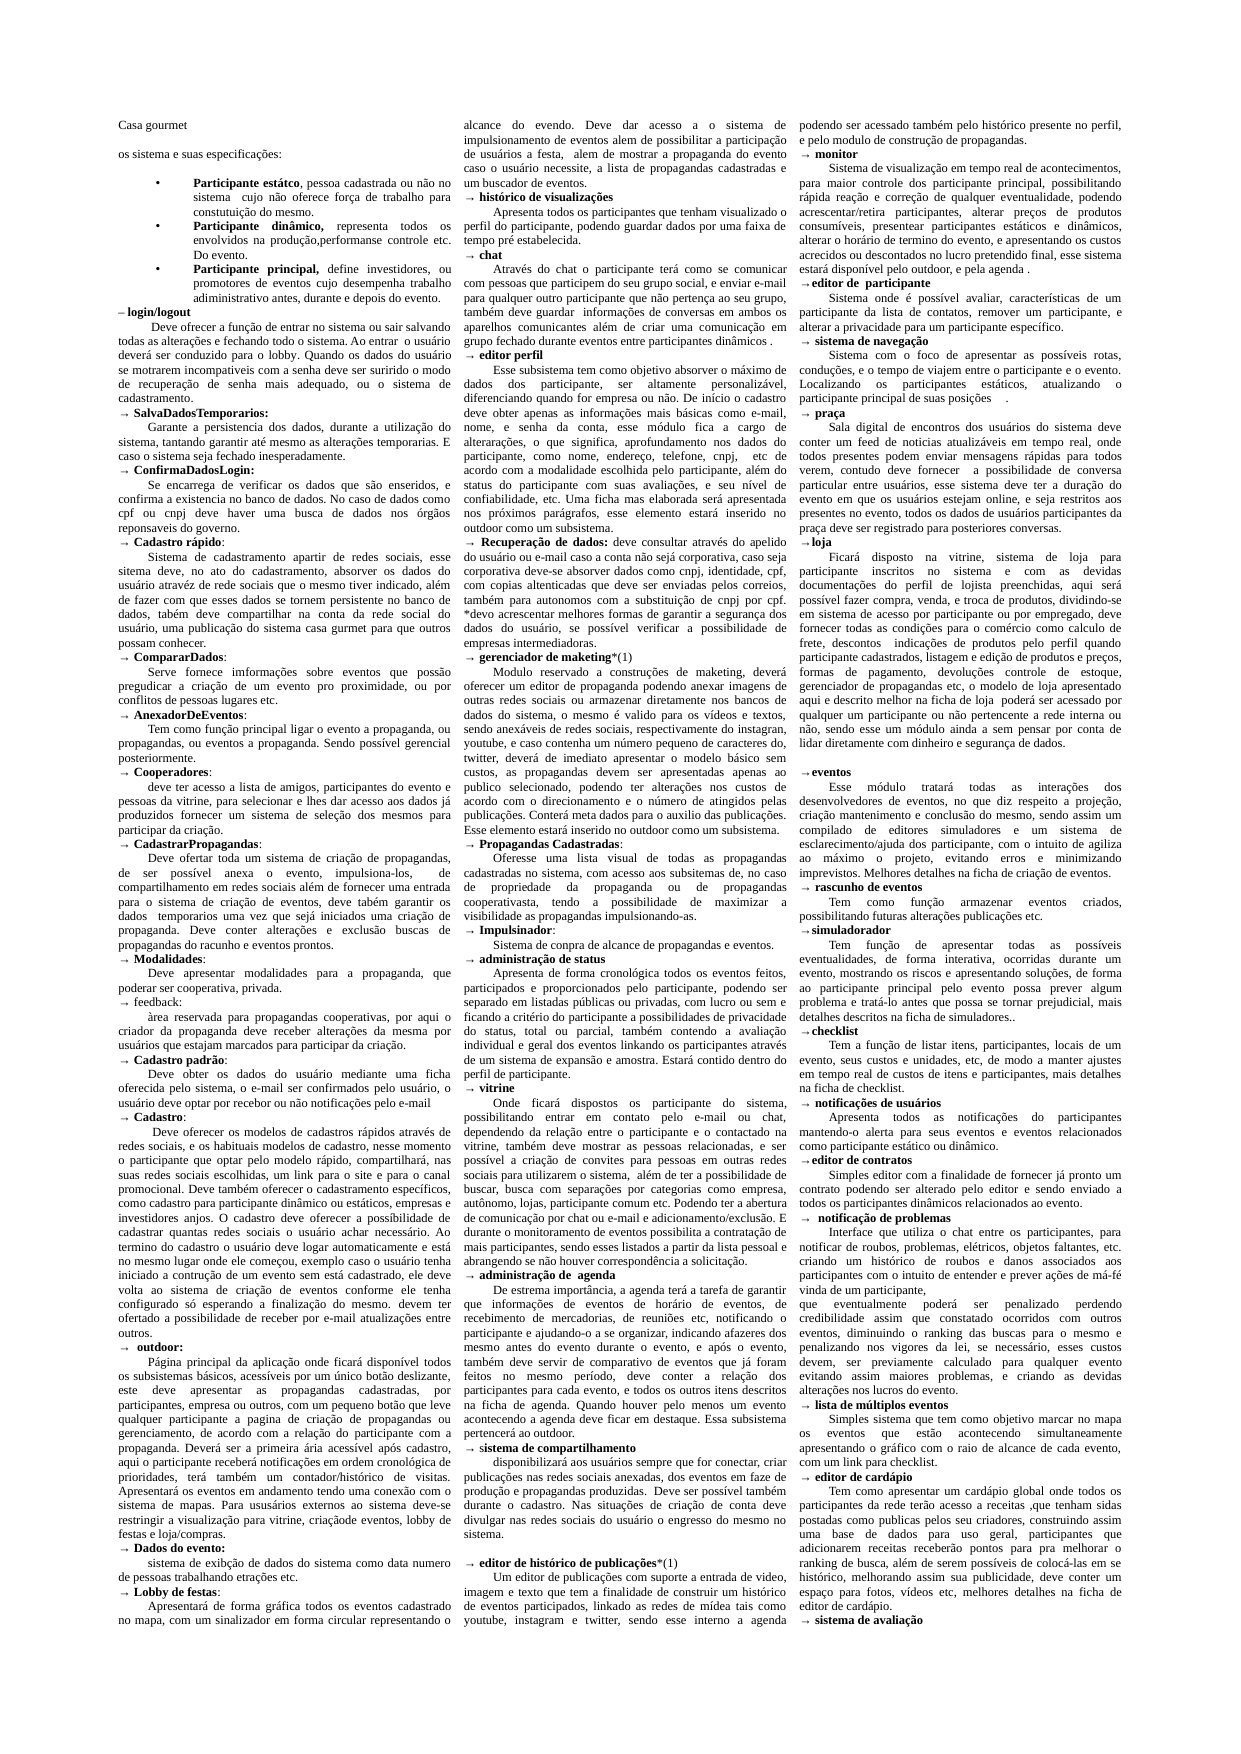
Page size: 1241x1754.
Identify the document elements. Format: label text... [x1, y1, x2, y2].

text Um editor de publicações com suporte a entrada de video, imagem e texto que tem a finalidade de construir um histórico de eventos participados, linkado as redes de mídea tais como youtube, instagram e twitter, sendo esse interno a agenda [463, 1570, 787, 1627]
text → sistema de avaliação [799, 1613, 1122, 1627]
text àrea reservada para propagandas cooperativas, por aqui o criador da propaganda deve receber alterações da mesma por usuários que estajam marcados para participar da criação. [118, 1009, 451, 1052]
text Tem função de apresentar todas as possíveis eventualidades, de forma interativa, ocorridas durante um evento, mostrando os riscos e apresentando soluções, de forma ao participante principal pelo evento possa prever algum problema e tratá-lo antes que possa se tornar prejudicial, mais detalhes descritos na ficha de simuladores.. [799, 937, 1122, 1024]
text alcance do evendo. Deve dar acesso a o sistema de impulsionamento de eventos alem de possibilitar a participação de usuários a festa, alem de mostrar a propaganda do evento caso o usuário necessite, a lista de propagandas cadastradas e um buscador de eventos. [463, 118, 787, 190]
list Participante dinâmico, representa todos os envolvidos na produção,performanse controle etc. Do evento. [156, 219, 451, 262]
text Apresenta de forma cronológica todos os eventos feitos, participados e proporcionados pelo participante, podendo ser separado em listadas públicas ou privadas, com lucro ou sem e ficando a critério do participante a possibilidades de privacidade do status, total ou parcial, também contendo a avaliação individual e geral dos eventos linkando os participantes através de um sistema de expansão e amostra. Estará contido dentro do perfil de participante. [463, 966, 787, 1081]
text → Dados do evento: [118, 1541, 451, 1556]
text os sistema e suas especificações: [118, 147, 451, 161]
text Tem como função armazenar eventos criados, possibilitando futuras alterações publicações etc. [799, 894, 1122, 923]
text → editor de histórico de publicações*(1) [463, 1556, 787, 1570]
text Sistema com o foco de apresentar as possíveis rotas, conduções, e o tempo de viajem entre o participante e o evento. Localizando os participantes estáticos, atualizando o participante principal de suas posições . [799, 348, 1122, 406]
list Participante principal, define investidores, ou promotores de eventos cujo desempenha trabalho adiministrativo antes, durante e depois do evento. [156, 262, 451, 305]
text Tem como função principal ligar o evento a propaganda, ou propagandas, ou eventos a propaganda. Sendo possível gerencial posteriormente. [118, 722, 451, 765]
text → AnexadorDeEventos: [118, 707, 451, 722]
text Esse subsistema tem como objetivo absorver o máximo de dados dos participante, ser altamente personalizável, diferenciando quando for empresa ou não. De início o cadastro deve obter apenas as informações mais básicas como e-mail, nome, e senha da conta, esse módulo fica a cargo de alterarações, o que significa, aprofundamento nos dados do participante, como nome, endereço, telefone, cnpj, etc de acordo com a modalidade escolhida pelo participante, além do status do participante com suas avaliações, e seu nível de confiabilidade, etc. Uma ficha mas elaborada será apresentada nos próximos parágrafos, esse elemento estará inserido no outdoor como um subsistema. [463, 362, 787, 535]
text →eventos [799, 765, 1122, 779]
text → vitrine [463, 1081, 787, 1096]
text → lista de múltiplos eventos [799, 1397, 1122, 1412]
list Participante estátco, pessoa cadastrada ou não no sistema cujo não oferece força de trabalho para constutuição do mesmo. [156, 176, 451, 219]
text Modulo reservado a construções de maketing, deverá oferecer um editor de propaganda podendo anexar imagens de outras redes sociais ou armazenar diretamente nos bancos de dados do sistema, o mesmo é valido para os vídeos e textos, sendo anexáveis de redes sociais, respectivamente do instagran, youtube, e caso contenha um número pequeno de caracteres do, twitter, deverá de imediato apresentar o modelo básico sem custos, as propagandas devem ser apresentadas apenas ao publico selecionado, podendo ter alterações nos custos de acordo com o direcionamento e o número de atingidos pelas publicações. Conterá meta dados para o auxilio das publicações. Esse elemento estará inserido no outdoor como um subsistema. [463, 664, 787, 837]
text Sistema de visualização em tempo real de acontecimentos, para maior controle dos participante principal, possibilitando rápida reação e correção de qualquer eventualidade, podendo acrescentar/retira participantes, alterar preços de produtos consumíveis, presentear participantes estáticos e dinâmicos, alterar o horário de termino do evento, e apresentando os custos acrecidos ou descontados no lucro pretendido final, esse sistema estará disponível pelo outdoor, e pela agenda . [799, 161, 1122, 276]
text → Cadastro: [118, 1110, 451, 1124]
text Onde ficará dispostos os participante do sistema, possibilitando entrar em contato pelo e-mail ou chat, dependendo da relação entre o participante e o contactado na vitrine, também deve mostrar as pessoas relacionadas, e ser possível a criação de convites para pessoas em outras redes sociais para utilizarem o sistema, além de ter a possibilidade de buscar, busca com separações por categorias como empresa, autônomo, lojas, participante comum etc. Podendo ter a abertura de comunicação por chat ou e-mail e adicionamento/exclusão. E durante o monitoramento de eventos possibilita a contratação de mais participantes, sendo esses listados a partir da lista pessoal e abrangendo se não houver correspondência a solicitação. [463, 1096, 787, 1268]
text → ConfirmaDadosLogin: [118, 463, 451, 477]
text Oferesse uma lista visual de todas as propagandas cadastradas no sistema, com acesso aos subsitemas de, no caso de propriedade da propaganda ou de propagandas cooperativasta, tendo a possibilidade de maximizar a visibilidade as propagandas impulsionando-as. [463, 851, 787, 923]
text →loja [799, 535, 1122, 549]
text → Modalidades: [118, 952, 451, 966]
text → outdoor: [118, 1340, 451, 1354]
text Ficará disposto na vitrine, sistema de loja para participante inscritos no sistema e com as devidas documentações do perfil de lojista preenchidas, aqui será possível fazer compra, venda, e troca de produtos, dividindo-se em sistema de acesso por participante ou por empregado, deve fornecer todas as condições para o comércio como calculo de frete, descontos indicações de produtos pelo perfil quando participante cadastrados, listagem e edição de produtos e preços, formas de pagamento, devoluções controle de estoque, gerenciador de propagandas etc, o modelo de loja apresentado aqui e descrito melhor na ficha de loja poderá ser acessado por qualquer um participante ou não pertencente a rede interna ou não, sendo esse um módulo ainda a sem pensar por conta de lidar diretamente com dinheiro e segurança de dados. [799, 549, 1122, 751]
text → praça [799, 406, 1122, 420]
text →editor de participante [799, 276, 1122, 291]
text → Impulsinador: [463, 923, 787, 937]
text Apresenta todos as notificações do participantes mantendo-o alerta para seus eventos e eventos relacionados como participante estático ou dinâmico. [799, 1110, 1122, 1153]
text Sistema de conpra de alcance de propagandas e eventos. [463, 937, 787, 952]
text → CompararDados: [118, 650, 451, 664]
text Sistema de cadastramento apartir de redes sociais, esse sitema deve, no ato do cadastramento, absorver os dados do usuário atravéz de rede sociais que o mesmo tiver indicado, além de fazer com que esses dados se tornem persistente no banco de dados, tabém deve compartilhar na conta da rede social do usuário, uma publicação do sistema casa gurmet para que outros possam conhecer. [118, 549, 451, 650]
text Deve apresentar modalidades para a propaganda, que poderar ser cooperativa, privada. [118, 966, 451, 995]
text Através do chat o participante terá como se comunicar com pessoas que participem do seu grupo social, e enviar e-mail para qualquer outro participante que não pertença ao seu grupo, também deve guardar informações de conversas em ambos os aparelhos comunicantes além de criar uma comunicação em grupo fechado durante eventos entre participantes dinâmicos . [463, 262, 787, 348]
text Deve ofertar toda um sistema de criação de propagandas, de ser possível anexa o evento, impulsiona-los, de compartilhamento em redes sociais além de fornecer uma entrada para o sistema de criação de eventos, deve tabém garantir os dados temporarios uma vez que sejá iniciados uma criação de propaganda. Deve conter alterações e exclusão buscas de propagandas do racunho e eventos prontos. [118, 851, 451, 952]
text Apresenta todos os participantes que tenham visualizado o perfil do participante, podendo guardar dados por uma faixa de tempo pré estabelecida. [463, 204, 787, 247]
text → Cadastro rápido: [118, 535, 451, 549]
text Interface que utiliza o chat entre os participantes, para notificar de roubos, problemas, elétricos, objetos faltantes, etc. criando um histórico de roubos e danos associados aos participantes com o intuito de entender e prever ações de má-fé vinda de um participante, [799, 1225, 1122, 1297]
text →simuladorador [799, 923, 1122, 937]
text → notificação de problemas [799, 1211, 1122, 1225]
text Apresentará de forma gráfica todos os eventos cadastrado no mapa, com um sinalizador em forma circular representando o [118, 1599, 451, 1627]
text → editor perfil [463, 348, 787, 362]
text → feedback: [118, 995, 451, 1009]
text Deve oferecer os modelos de cadastros rápidos através de redes sociais, e os habituais modelos de cadastro, nesse momento o participante que optar pelo modelo rápido, compartilhará, nas suas redes sociais escolhidas, um link para o site e para o canal promocional. Deve também oferecer o cadastramento específicos, como cadastro para participante dinâmico ou estáticos, empresas e investidores anjos. O cadastro deve oferecer a possíbilidade de cadastrar quantas redes sociais o usuário achar necessário. Ao termino do cadastro o usuário deve logar automaticamente e está no mesmo lugar onde ele começou, exemplo caso o usuário tenha iniciado a contrução de um evento sem está cadastrado, ele deve volta ao sistema de criação de eventos conforme ele tenha configurado só esperando a finalização do mesmo. devem ter ofertado a possibilidade de receber por e-mail atualizações entre outros. [118, 1124, 451, 1340]
text sistema de exibção de dados do sistema como data numero de pessoas trabalhando etrações etc. [118, 1556, 451, 1584]
text Serve fornece imformações sobre eventos que possão pregudicar a criação de um evento pro proximidade, ou por conflitos de pessoas lugares etc. [118, 664, 451, 707]
text → rascunho de eventos [799, 880, 1122, 894]
text disponibilizará aos usuários sempre que for conectar, criar publicações nas redes sociais anexadas, dos eventos em faze de produção e propagandas produzidas. Deve ser possível também durante o cadastro. Nas situações de criação de conta deve divulgar nas redes sociais do usuário o engresso do mesmo no sistema. [463, 1455, 787, 1541]
text →checklist [799, 1024, 1122, 1038]
text → Recuperação de dados: deve consultar através do apelido do usuário ou e-mail caso a conta não sejá corporativa, caso seja corporativa deve-se absorver dados como cnpj, identidade, cpf, com copias altenticadas que deve ser enviadas pelos correios, também para autonomos com a substituição de cnpj por cpf. *devo acrescentar melhores formas de garantir a segurança dos dados do usuário, se possível verificar a possibilidade de empresas intermediadoras. [463, 535, 787, 650]
text → notificações de usuários [799, 1096, 1122, 1110]
text Tem como apresentar um cardápio global onde todos os participantes da rede terão acesso a receitas ,que tenham sidas postadas como publicas pelos seu criadores, construindo assim uma base de dados para uso geral, participantes que adicionarem receitas receberão pontos para pra melhorar o ranking de busca, além de serem possíveis de colocá-las em se histórico, melhorando assim sua publicidade, deve conter um espaço para fotos, vídeos etc, melhores detalhes na ficha de editor de cardápio. [799, 1484, 1122, 1613]
text Deve ofrecer a função de entrar no sistema ou sair salvando todas as alterações e fechando todo o sistema. Ao entrar o usuário deverá ser conduzido para o lobby. Quando os dados do usuário se motrarem incompativeis com a senha deve ser surirido o modo de recuperação de senha mais adequado, ou o sistema de cadastramento. [118, 319, 451, 406]
text → CadastrarPropagandas: [118, 837, 451, 851]
text → administração de status [463, 952, 787, 966]
text Casa gourmet [118, 118, 451, 132]
text → monitor [799, 147, 1122, 161]
text Página principal da aplicação onde ficará disponível todos os subsistemas básicos, acessíveis por um único botão deslizante, este deve apresentar as propagandas cadastradas, por participantes, empresa ou outros, com um pequeno botão que leve qualquer participante a pagina de criação de propagandas ou gerenciamento, de acordo com a relação do participante com a propaganda. Deverá ser a primeira ária acessível após cadastro, aqui o participante receberá notificações em ordem cronológica de prioridades, terá também um contador/histórico de visitas. Apresentará os eventos em andamento tendo uma conexão com o sistema de mapas. Para ususários externos ao sistema deve-se restringir a visualização para vitrine, criaçãode eventos, lobby de festas e loja/compras. [118, 1354, 451, 1541]
text → editor de cardápio [799, 1469, 1122, 1484]
text → sistema de navegação [799, 334, 1122, 348]
text → Cooperadores: [118, 765, 451, 779]
text deve ter acesso a lista de amigos, participantes do evento e pessoas da vitrine, para selecionar e lhes dar acesso aos dados já produzidos fornecer um sistema de seleção dos mesmos para participar da criação. [118, 779, 451, 837]
text → chat [463, 247, 787, 262]
text Se encarrega de verificar os dados que são enseridos, e confirma a existencia no banco de dados. No caso de dados como cpf ou cnpj deve haver uma busca de dados nos órgãos reponsaveis do governo. [118, 477, 451, 535]
text De estrema importância, a agenda terá a tarefa de garantir que informações de eventos de horário de eventos, de recebimento de mercadorias, de reuniões etc, notificando o participante e ajudando-o a se organizar, indicando afazeres dos mesmo antes do evento durante o evento, e após o evento, também deve servir de comparativo de eventos que já foram feitos no mesmo período, deve conter a relação dos participantes para cada evento, e todos os outros itens descritos na ficha de agenda. Quando houver pelo menos um evento acontecendo a agenda deve ficar em destaque. Essa subsistema pertencerá ao outdoor. [463, 1282, 787, 1441]
text → gerenciador de maketing*(1) [463, 650, 787, 664]
text Sala digital de encontros dos usuários do sistema deve conter um feed de noticias atualizáveis em tempo real, onde todos presentes podem enviar mensagens rápidas para todos verem, contudo deve fornecer a possibilidade de conversa particular entre usuários, esse sistema deve ter a duração do evento em que os usuários estejam online, e seja restritos aos presentes no evento, todos os dados de usuários participantes da praça deve ser registrado para posteriores conversas. [799, 420, 1122, 535]
text Deve obter os dados do usuário mediante uma ficha oferecida pelo sistema, o e-mail ser confirmados pelo usuário, o usuário deve optar por recebor ou não notificações pelo e-mail [118, 1067, 451, 1110]
text Tem a função de listar itens, participantes, locais de um evento, seus custos e unidades, etc, de modo a manter ajustes em tempo real de custos de itens e participantes, mais detalhes na ficha de checklist. [799, 1038, 1122, 1096]
text → administração de agenda [463, 1268, 787, 1282]
text Esse módulo tratará todas as interações dos desenvolvedores de eventos, no que diz respeito a projeção, criação mantenimento e conclusão do mesmo, sendo assim um compilado de editores simuladores e um sistema de esclarecimento/ajuda dos participante, com o intuito de agiliza ao máximo o projeto, evitando erros e minimizando imprevistos. Melhores detalhes na ficha de criação de eventos. [799, 779, 1122, 880]
text Garante a persistencia dos dados, durante a utilização do sistema, tantando garantir até mesmo as alterações temporarias. E caso o sistema seja fechado inesperadamente. [118, 420, 451, 463]
text → SalvaDadosTemporarios: [118, 406, 451, 420]
text → sistema de compartilhamento [463, 1441, 787, 1455]
text – login/logout [118, 305, 451, 319]
text → Lobby de festas: [118, 1584, 451, 1599]
text → Cadastro padrão: [118, 1052, 451, 1067]
text Simples editor com a finalidade de fornecer já pronto um contrato podendo ser alterado pelo editor e sendo enviado a todos os participantes dinâmicos relacionados ao evento. [799, 1167, 1122, 1211]
text → Propagandas Cadastradas: [463, 837, 787, 851]
text podendo ser acessado também pelo histórico presente no perfil, e pelo modulo de construção de propagandas. [799, 118, 1122, 147]
text →editor de contratos [799, 1153, 1122, 1167]
text → histórico de visualizações [463, 190, 787, 204]
text Simples sistema que tem como objetivo marcar no mapa os eventos que estão acontecendo simultaneamente apresentando o gráfico com o raio de alcance de cada evento, com um link para checklist. [799, 1412, 1122, 1469]
text que eventualmente poderá ser penalizado perdendo credibilidade assim que constatado ocorridos com outros eventos, diminuindo o ranking das buscas para o mesmo e penalizando nos vigores da lei, se necessário, esses custos devem, ser previamente calculado para qualquer evento evitando assim maiores problemas, e criando as devidas alterações nos lucros do evento. [799, 1297, 1122, 1397]
text Sistema onde é possível avaliar, características de um participante da lista de contatos, remover um participante, e alterar a privacidade para um participante específico. [799, 291, 1122, 334]
